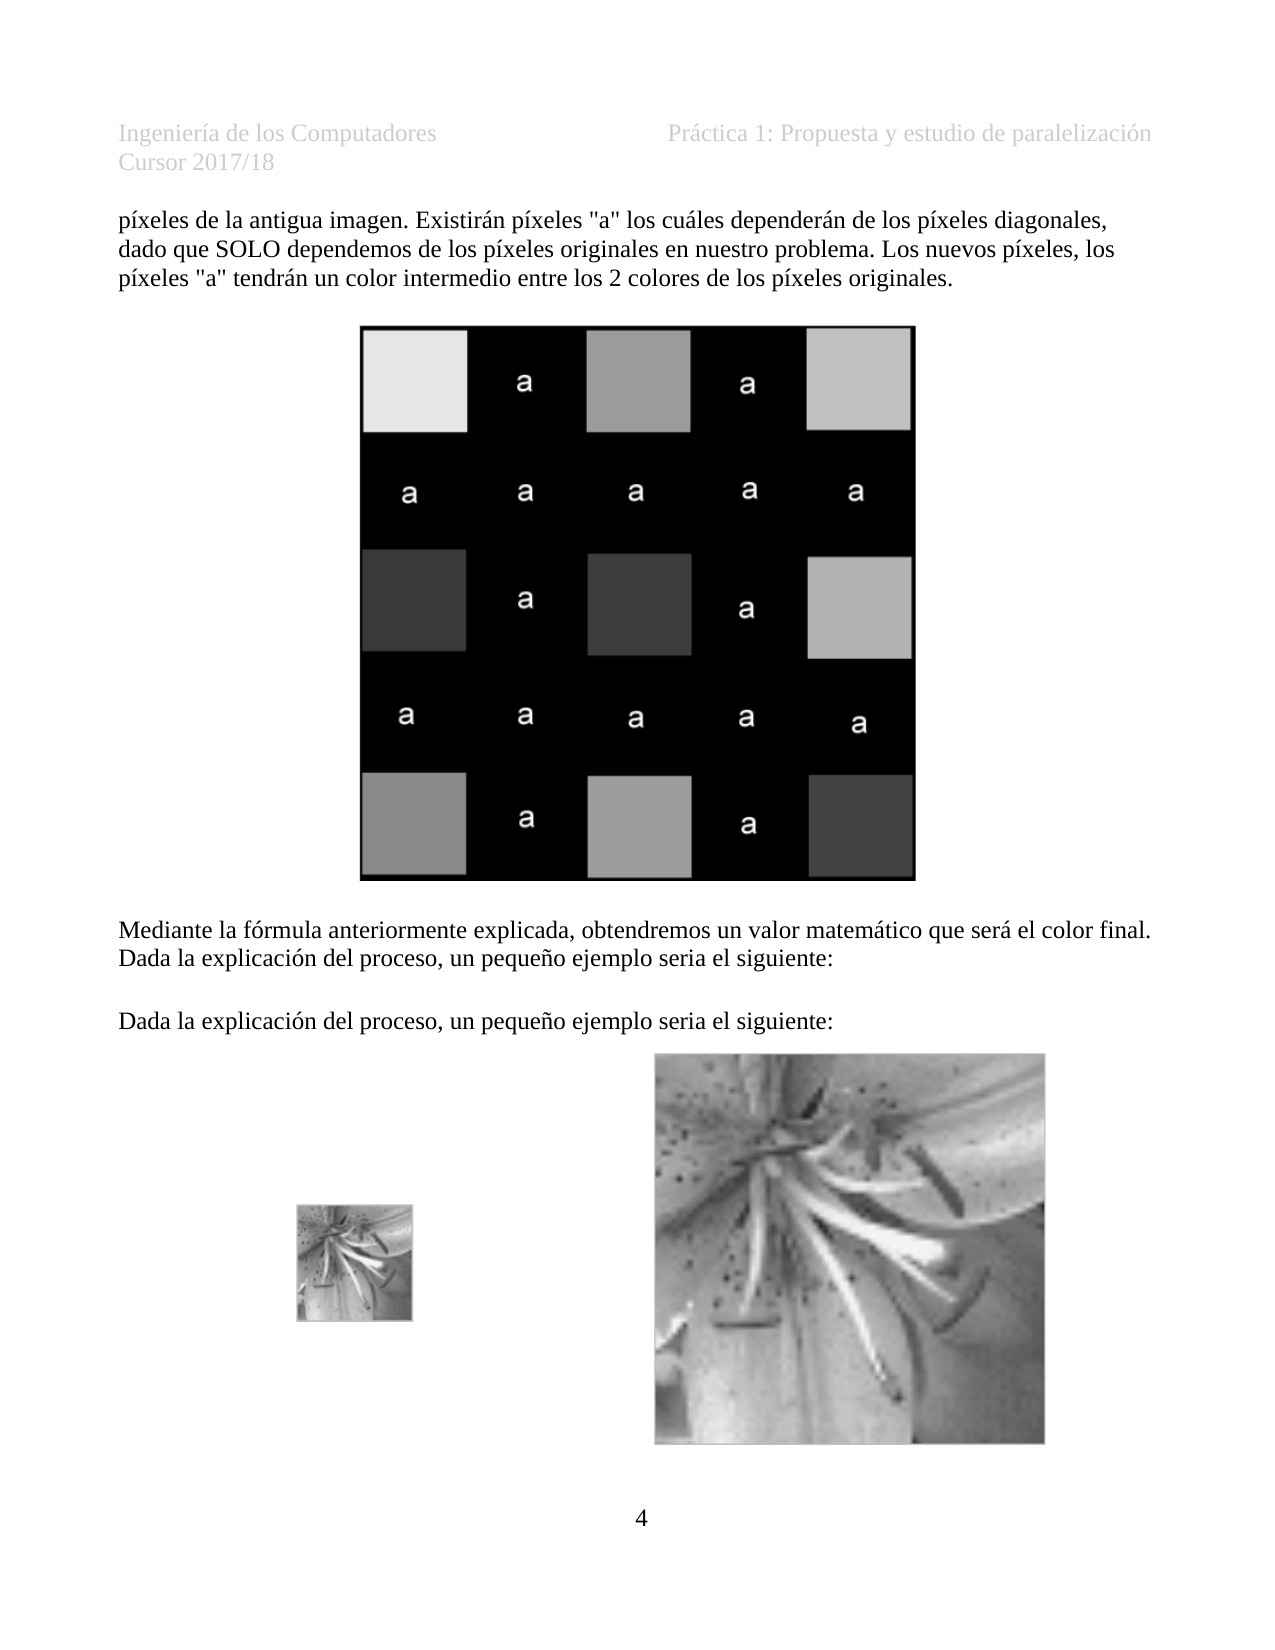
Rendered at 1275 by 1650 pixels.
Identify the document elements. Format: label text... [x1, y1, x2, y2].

text Dada la explicación del proceso, un pequeño ejemplo seria el siguiente: [118, 943, 1157, 972]
picture [359, 325, 916, 881]
picture [653, 1052, 1047, 1445]
text Mediante la fórmula anteriormente explicada, obtendremos un valor matemático que será el color final. [118, 915, 1157, 943]
picture [295, 1203, 414, 1322]
text píxeles de la antigua imagen. Existirán píxeles "a" los cuáles dependerán de los píxeles diagonales, dado que SOLO dependemos de los píxeles originales en nuestro problema. Los nuevos píxeles, los píxeles "a" tendrán un color intermedio entre los 2 colores de los píxeles originales. [118, 206, 1157, 292]
text Dada la explicación del proceso, un pequeño ejemplo seria el siguiente: [118, 1006, 1157, 1034]
